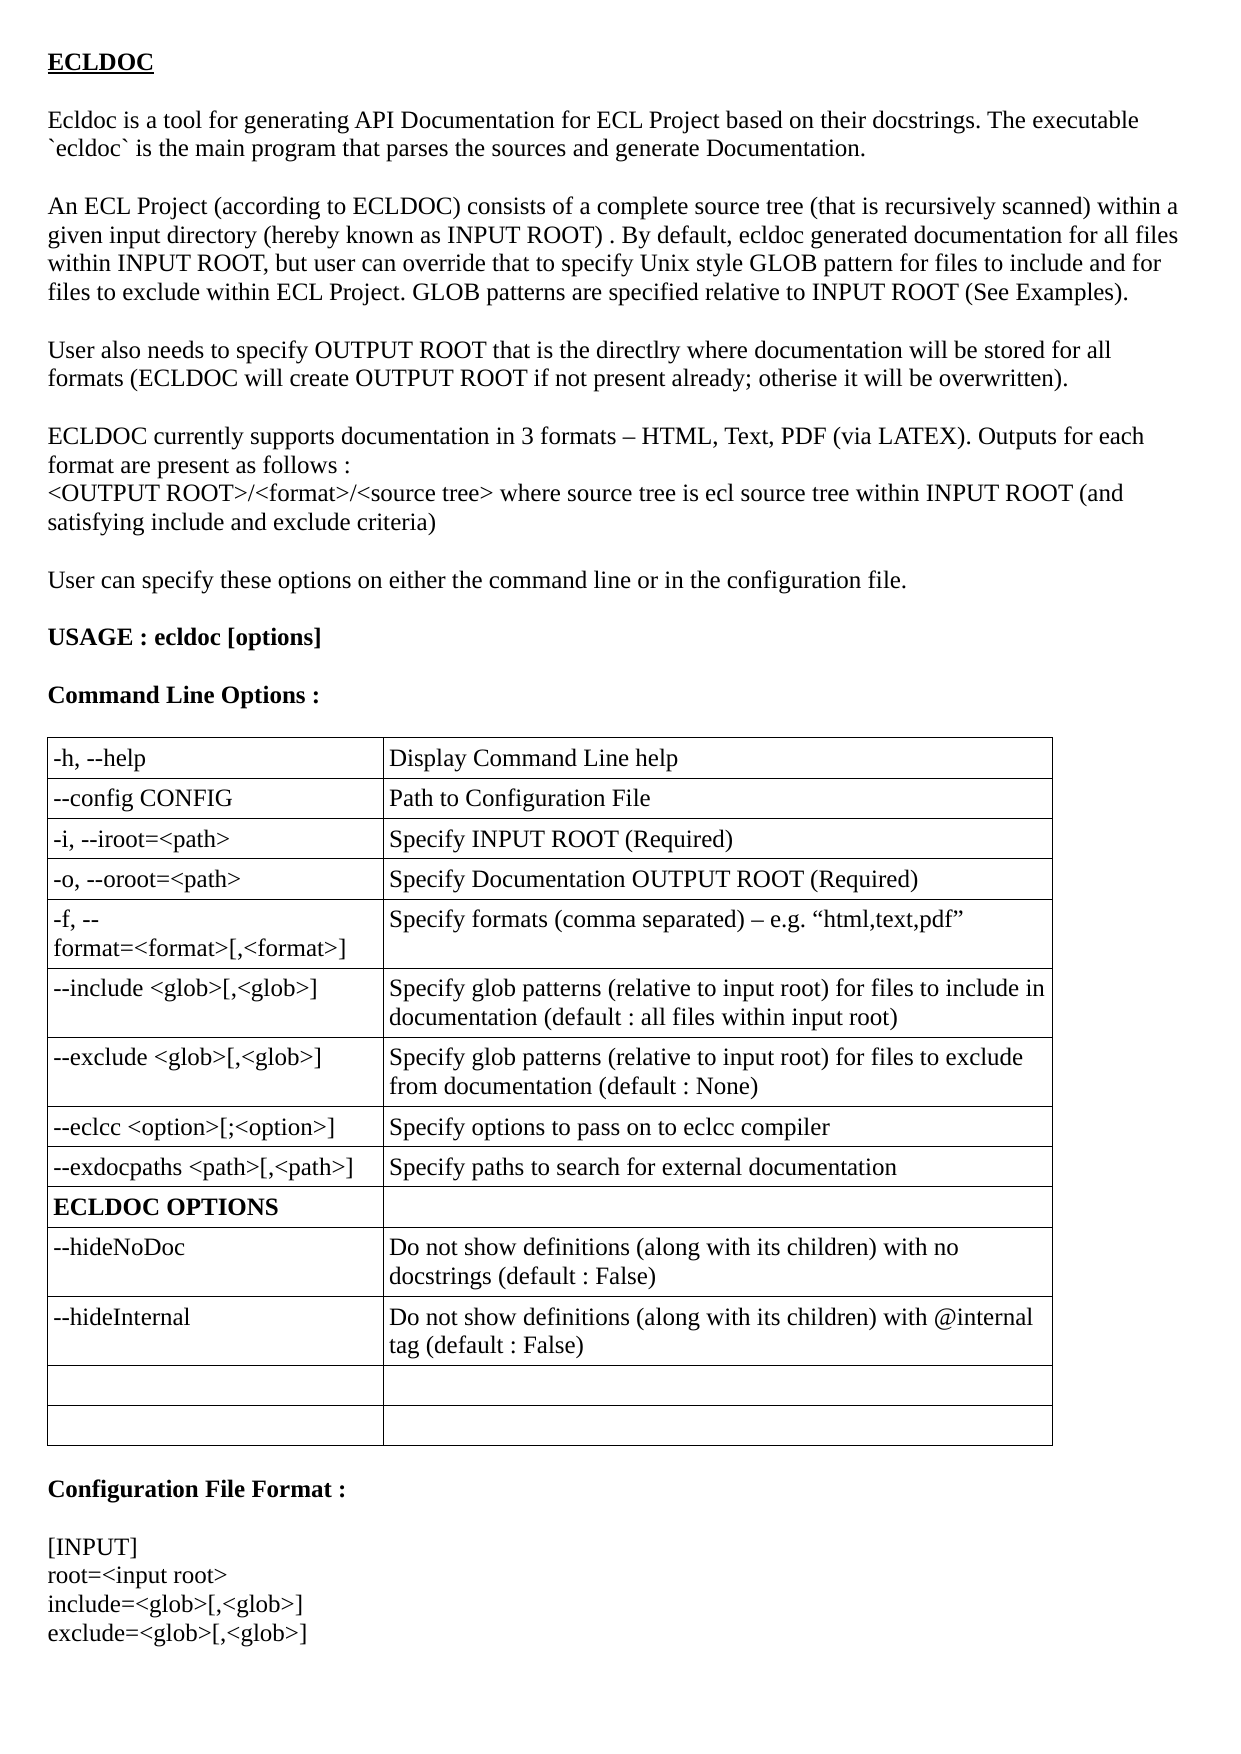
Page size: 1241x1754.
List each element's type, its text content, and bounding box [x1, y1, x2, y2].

table_cell Specify paths to search for external documentation [384, 1147, 1052, 1186]
table_cell Specify glob patterns (relative to input root) for files to exclude from documentation (default : None) [384, 1038, 1052, 1106]
text <OUTPUT ROOT>/<format>/<source tree> where source tree is ecl source tree within INPUT ROOT (and satisfying include and exclude criteria) [47, 478, 1193, 536]
table_header -h, --help [48, 738, 383, 778]
table_cell Path to Configuration File [384, 779, 1052, 818]
table_cell Specify glob patterns (relative to input root) for files to include in documentation (default : all files within input root) [384, 969, 1052, 1037]
table_cell Specify options to pass on to eclcc compiler [384, 1107, 1052, 1146]
text [INPUT] [47, 1532, 1193, 1561]
table_cell [384, 1187, 1052, 1227]
table_cell Do not show definitions (along with its children) with @internal tag (default : False) [384, 1297, 1052, 1365]
table_cell Specify formats (comma separated) – e.g. “html,text,pdf” [384, 900, 1052, 968]
text root=<input root> [47, 1561, 1193, 1589]
table_cell -f, --format=<format>[,<format>] [48, 900, 383, 968]
text Command Line Options : [47, 680, 1193, 708]
table_cell Specify INPUT ROOT (Required) [384, 819, 1052, 858]
table_cell [48, 1366, 383, 1405]
table_cell --exdocpaths <path>[,<path>] [48, 1147, 383, 1186]
table_cell ECLDOC OPTIONS [48, 1187, 383, 1227]
text Configuration File Format : [47, 1474, 1193, 1503]
table_cell [384, 1366, 1052, 1405]
text ECLDOC currently supports documentation in 3 formats – HTML, Text, PDF (via LATEX). Outputs for each format are present as follows : [47, 421, 1193, 478]
table_cell --hideNoDoc [48, 1228, 383, 1296]
text User can specify these options on either the command line or in the configuration file. [47, 565, 1193, 593]
text User also needs to specify OUTPUT ROOT that is the directlry where documentation will be stored for all formats (ECLDOC will create OUTPUT ROOT if not present already; otherise it will be overwritten). [47, 335, 1193, 392]
text Ecldoc is a tool for generating API Documentation for ECL Project based on their docstrings. The executable `ecldoc` is the main program that parses the sources and generate Documentation. [47, 105, 1193, 162]
text exclude=<glob>[,<glob>] [47, 1618, 1193, 1647]
table_cell --hideInternal [48, 1297, 383, 1365]
text ECLDOC [47, 47, 1193, 76]
table_cell Do not show definitions (along with its children) with no docstrings (default : False) [384, 1228, 1052, 1296]
text An ECL Project (according to ECLDOC) consists of a complete source tree (that is recursively scanned) within a given input directory (hereby known as INPUT ROOT) . By default, ecldoc generated documentation for all files within INPUT ROOT, but user can override that to specify Unix style GLOB pattern for files to include and for files to exclude within ECL Project. GLOB patterns are specified relative to INPUT ROOT (See Examples). [47, 191, 1193, 306]
table_cell --exclude <glob>[,<glob>] [48, 1038, 383, 1106]
table_cell [384, 1406, 1052, 1445]
table_cell --config CONFIG [48, 779, 383, 818]
text USAGE : ecldoc [options] [47, 622, 1193, 651]
table_cell Specify Documentation OUTPUT ROOT (Required) [384, 859, 1052, 898]
table_cell [48, 1406, 383, 1445]
text include=<glob>[,<glob>] [47, 1589, 1193, 1618]
table_cell -o, --oroot=<path> [48, 859, 383, 898]
table_cell -i, --iroot=<path> [48, 819, 383, 858]
table_cell --include <glob>[,<glob>] [48, 969, 383, 1037]
table_header Display Command Line help [384, 738, 1052, 778]
table_cell --eclcc <option>[;<option>] [48, 1107, 383, 1146]
